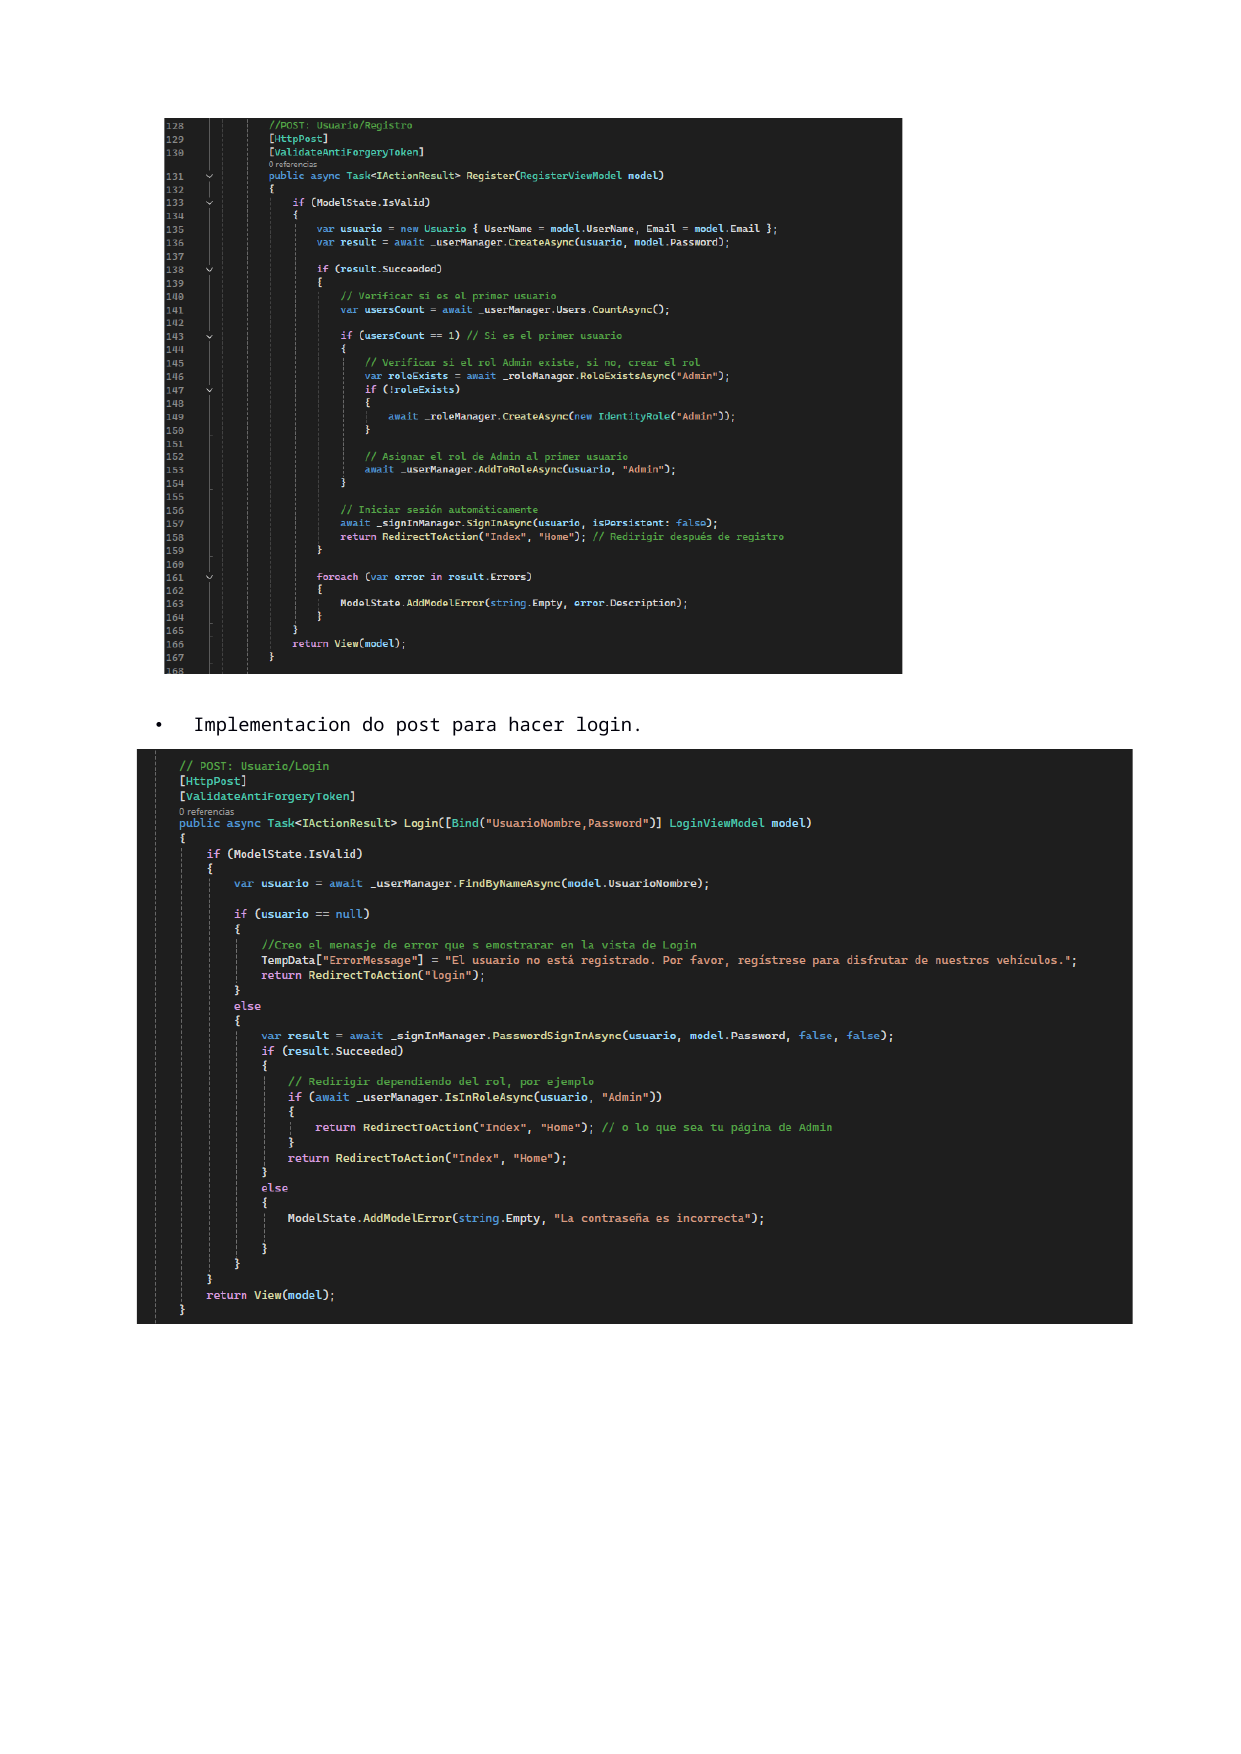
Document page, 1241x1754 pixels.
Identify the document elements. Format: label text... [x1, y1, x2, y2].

picture [164, 118, 903, 674]
picture [136, 749, 1133, 1324]
list Implementacion do post para hacer login. [156, 712, 1152, 737]
